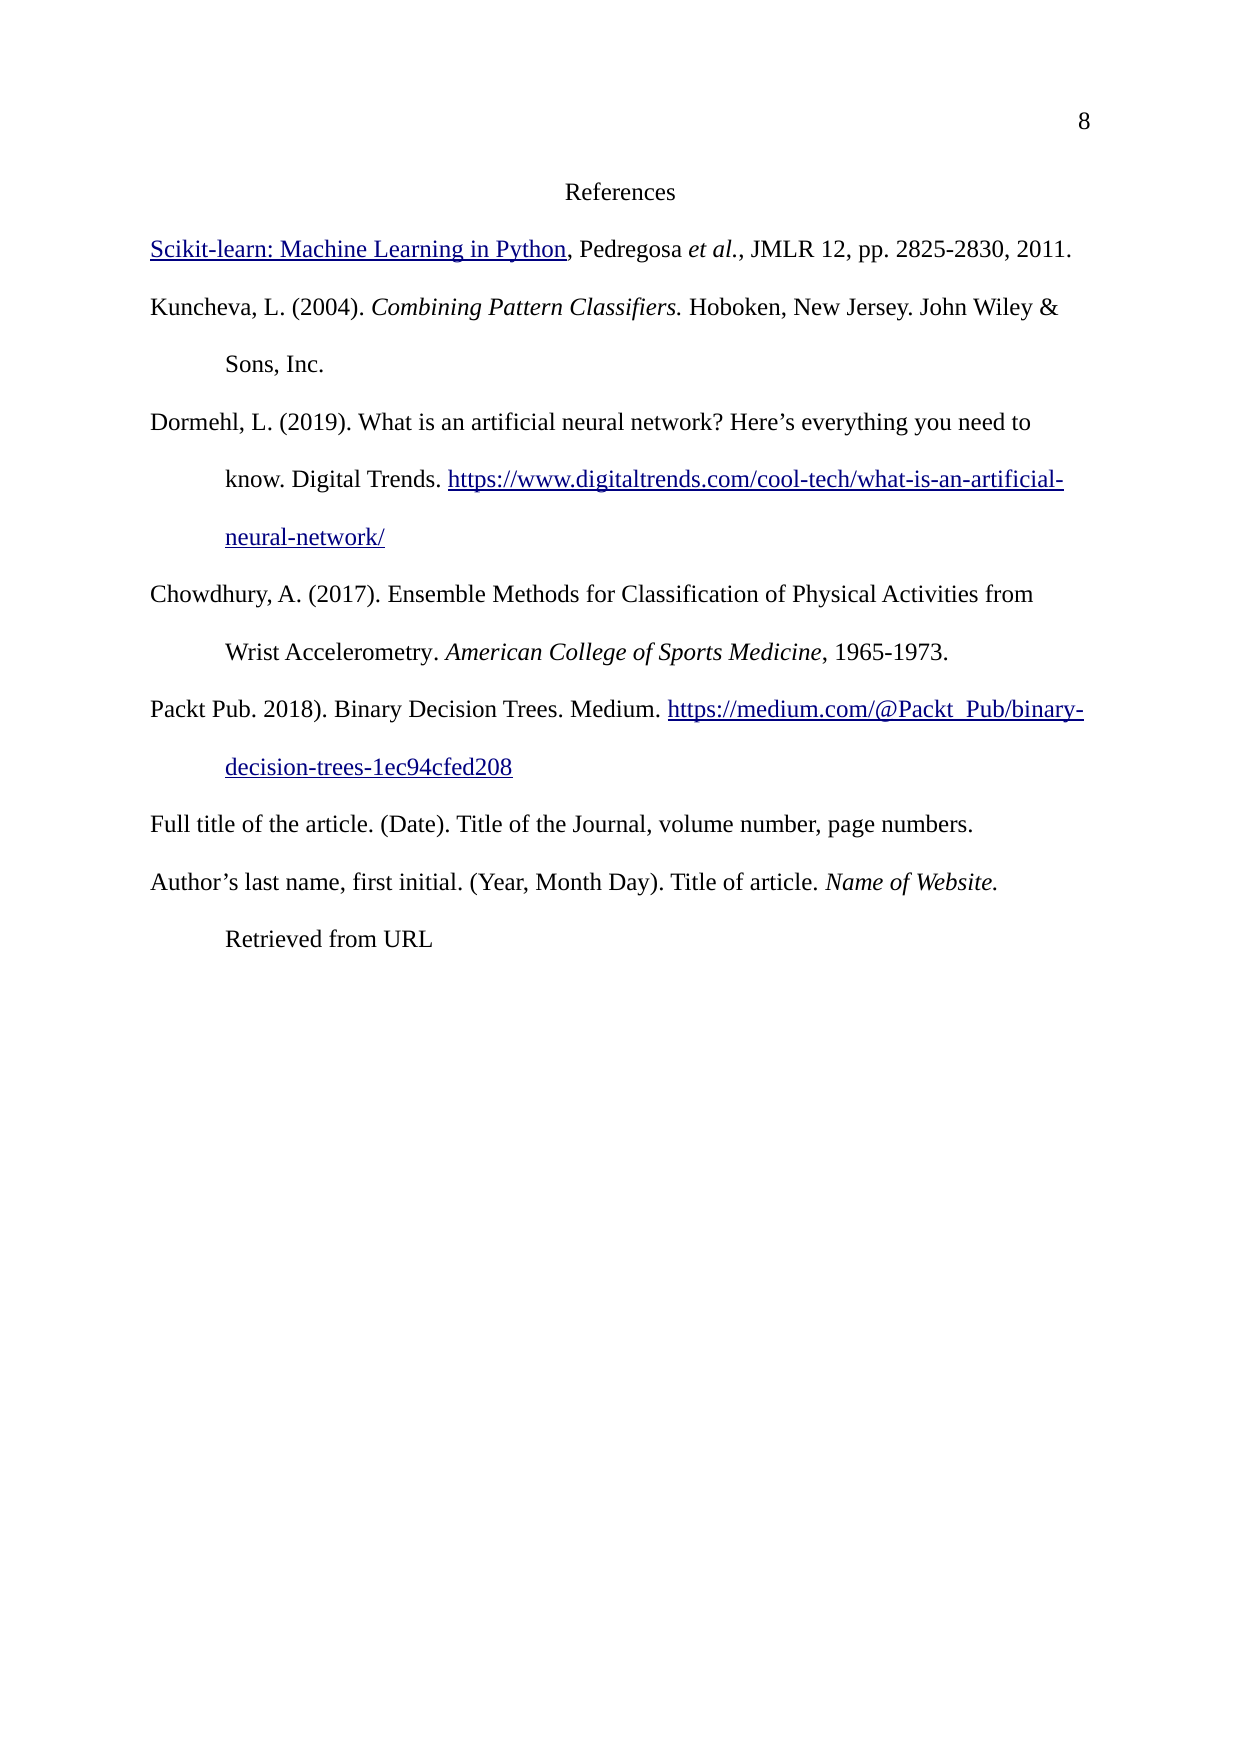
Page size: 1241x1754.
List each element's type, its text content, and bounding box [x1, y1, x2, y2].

text Kuncheva, L. (2004). Combining Pattern Classifiers. Hoboken, New Jersey. John Wiley & Sons, Inc. [150, 292, 1090, 378]
text References [150, 177, 1090, 206]
text Full title of the article. (Date). Title of the Journal, volume number, page numbers. [150, 809, 1090, 838]
text Chowdhury, A. (2017). Ensemble Methods for Classification of Physical Activities from Wrist Accelerometry. American College of Sports Medicine, 1965-1973. [150, 579, 1090, 666]
text Packt Pub. 2018). Binary Decision Trees. Medium. https://medium.com/@Packt_Pub/binary-decision-trees-1ec94cfed208 [150, 694, 1090, 781]
text Author’s last name, first initial. (Year, Month Day). Title of article. Name of Website. Retrieved from URL [150, 867, 1090, 953]
text Dormehl, L. (2019). What is an artificial neural network? Here’s everything you need to know. Digital Trends. https://www.digitaltrends.com/cool-tech/what-is-an-artificial-neural-network/ [150, 407, 1090, 551]
text Scikit-learn: Machine Learning in Python, Pedregosa et al., JMLR 12, pp. 2825-2830, 2011. [150, 234, 1090, 263]
